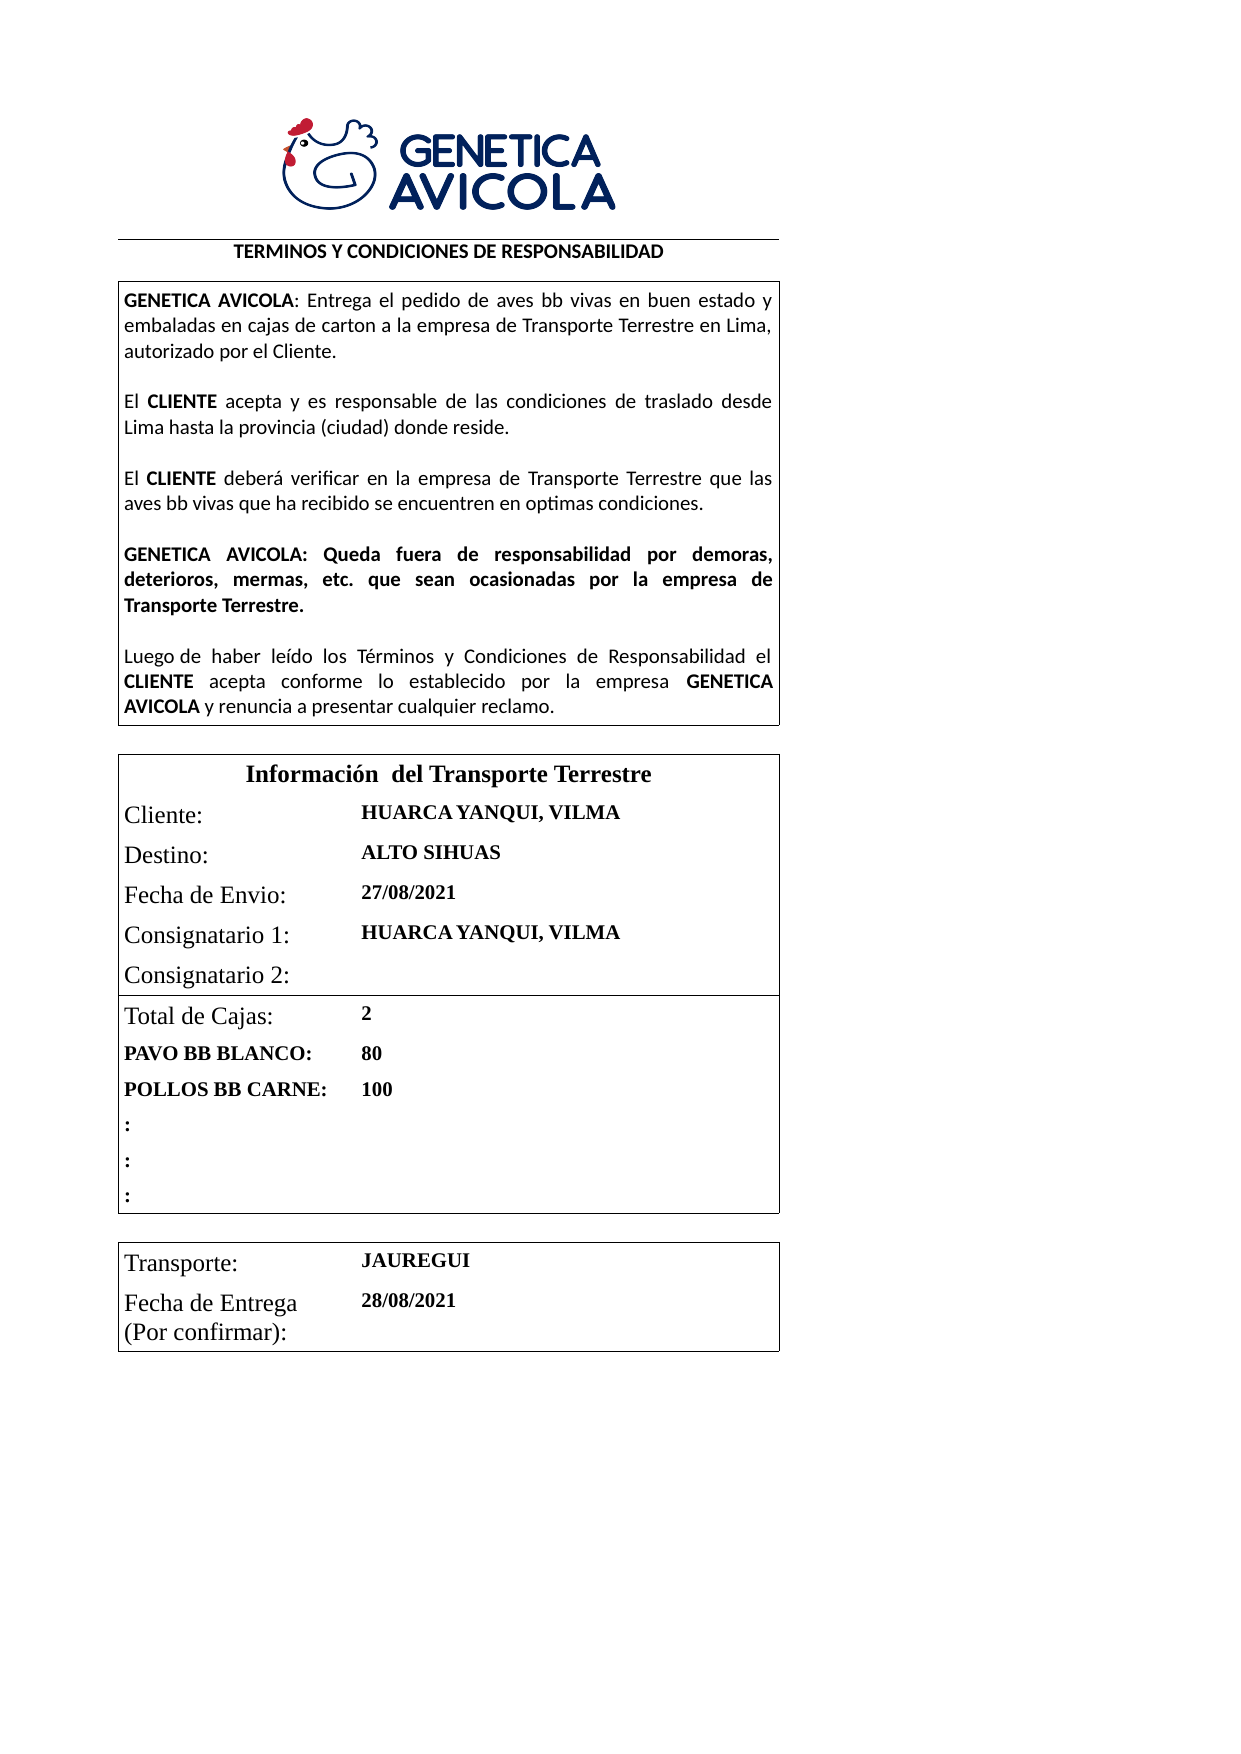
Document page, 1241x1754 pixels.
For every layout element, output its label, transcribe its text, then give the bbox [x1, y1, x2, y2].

table_cell Destino: [119, 834, 356, 874]
table_cell PAVO BB BLANCO: [119, 1035, 356, 1071]
table_header Información del Transporte Terrestre [119, 755, 779, 794]
table_cell 28/08/2021 [356, 1282, 779, 1351]
table_cell Fecha de Entrega (Por confirmar): [119, 1282, 356, 1351]
table_cell [356, 1214, 779, 1242]
table_header TERMINOS Y CONDICIONES DE RESPONSABILIDAD [118, 240, 779, 281]
table_cell 2 [356, 996, 779, 1035]
table_cell [356, 1106, 779, 1142]
table_cell 27/08/2021 [356, 874, 779, 914]
table_cell 80 [356, 1035, 779, 1071]
table_cell JAUREGUI [356, 1243, 779, 1282]
table_cell GENETICA AVICOLA: Entrega el pedido de aves bb vivas en buen estado y embaladas en cajas de carton a la empresa de Transporte Terrestre en Lima, autorizado por el Cliente. El CLIENTE acepta y es responsable de las condiciones de traslado desde Lima hasta la provincia (ciudad) donde reside. El CLIENTE deberá verificar en la empresa de Transporte Terrestre que las aves bb vivas que ha recibido se encuentren en optimas condiciones. GENETICA AVICOLA: Queda fuera de responsabilidad por demoras, deterioros, mermas, etc. que sean ocasionadas por la empresa de Transporte Terrestre. Luego de haber leído los Términos y Condiciones de Responsabilidad el CLIENTE acepta conforme lo establecido por la empresa GENETICA AVICOLA y renuncia a presentar cualquier reclamo. [119, 282, 779, 725]
table_cell Cliente: [119, 794, 356, 834]
table_cell : [119, 1106, 356, 1142]
table_cell HUARCA YANQUI, VILMA [356, 915, 779, 955]
table_cell [356, 955, 779, 995]
table_cell [356, 1142, 779, 1177]
table_cell HUARCA YANQUI, VILMA [356, 794, 779, 834]
table_cell ALTO SIHUAS [356, 834, 779, 874]
table_cell [118, 1214, 356, 1242]
table_cell : [119, 1142, 356, 1177]
table_cell POLLOS BB CARNE: [119, 1071, 356, 1106]
table_cell Consignatario 2: [119, 955, 356, 995]
table_cell Transporte: [119, 1243, 356, 1282]
table_cell : [119, 1178, 356, 1213]
table_cell Total de Cajas: [119, 996, 356, 1035]
table_cell Fecha de Envio: [119, 874, 356, 914]
table_cell Consignatario 1: [119, 915, 356, 955]
picture [282, 118, 616, 210]
table_cell 100 [356, 1071, 779, 1106]
table_cell [356, 1178, 779, 1213]
